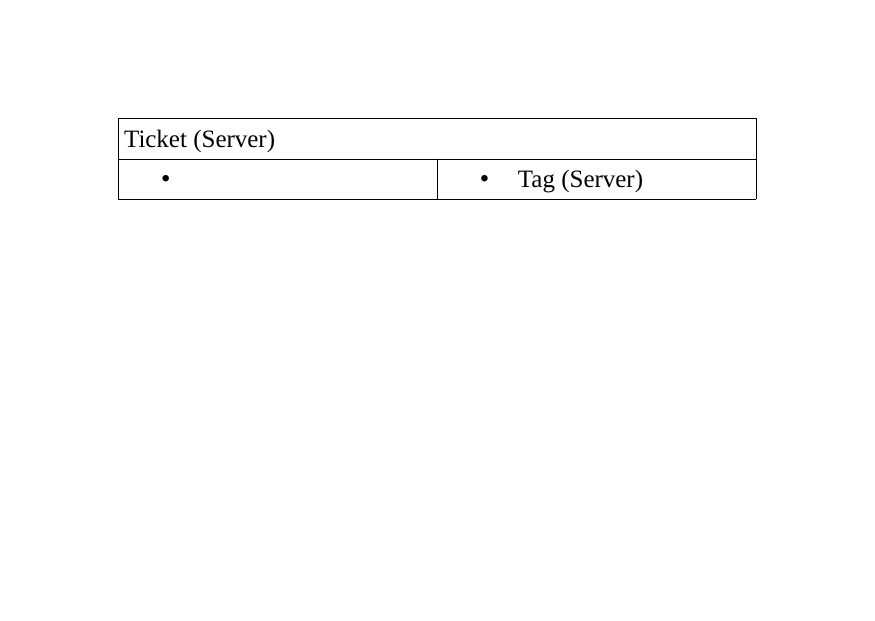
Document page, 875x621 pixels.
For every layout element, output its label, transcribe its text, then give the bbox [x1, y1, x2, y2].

table_header Ticket (Server) [119, 119, 756, 158]
table_cell [119, 160, 437, 199]
table_cell Tag (Server) [438, 160, 756, 199]
